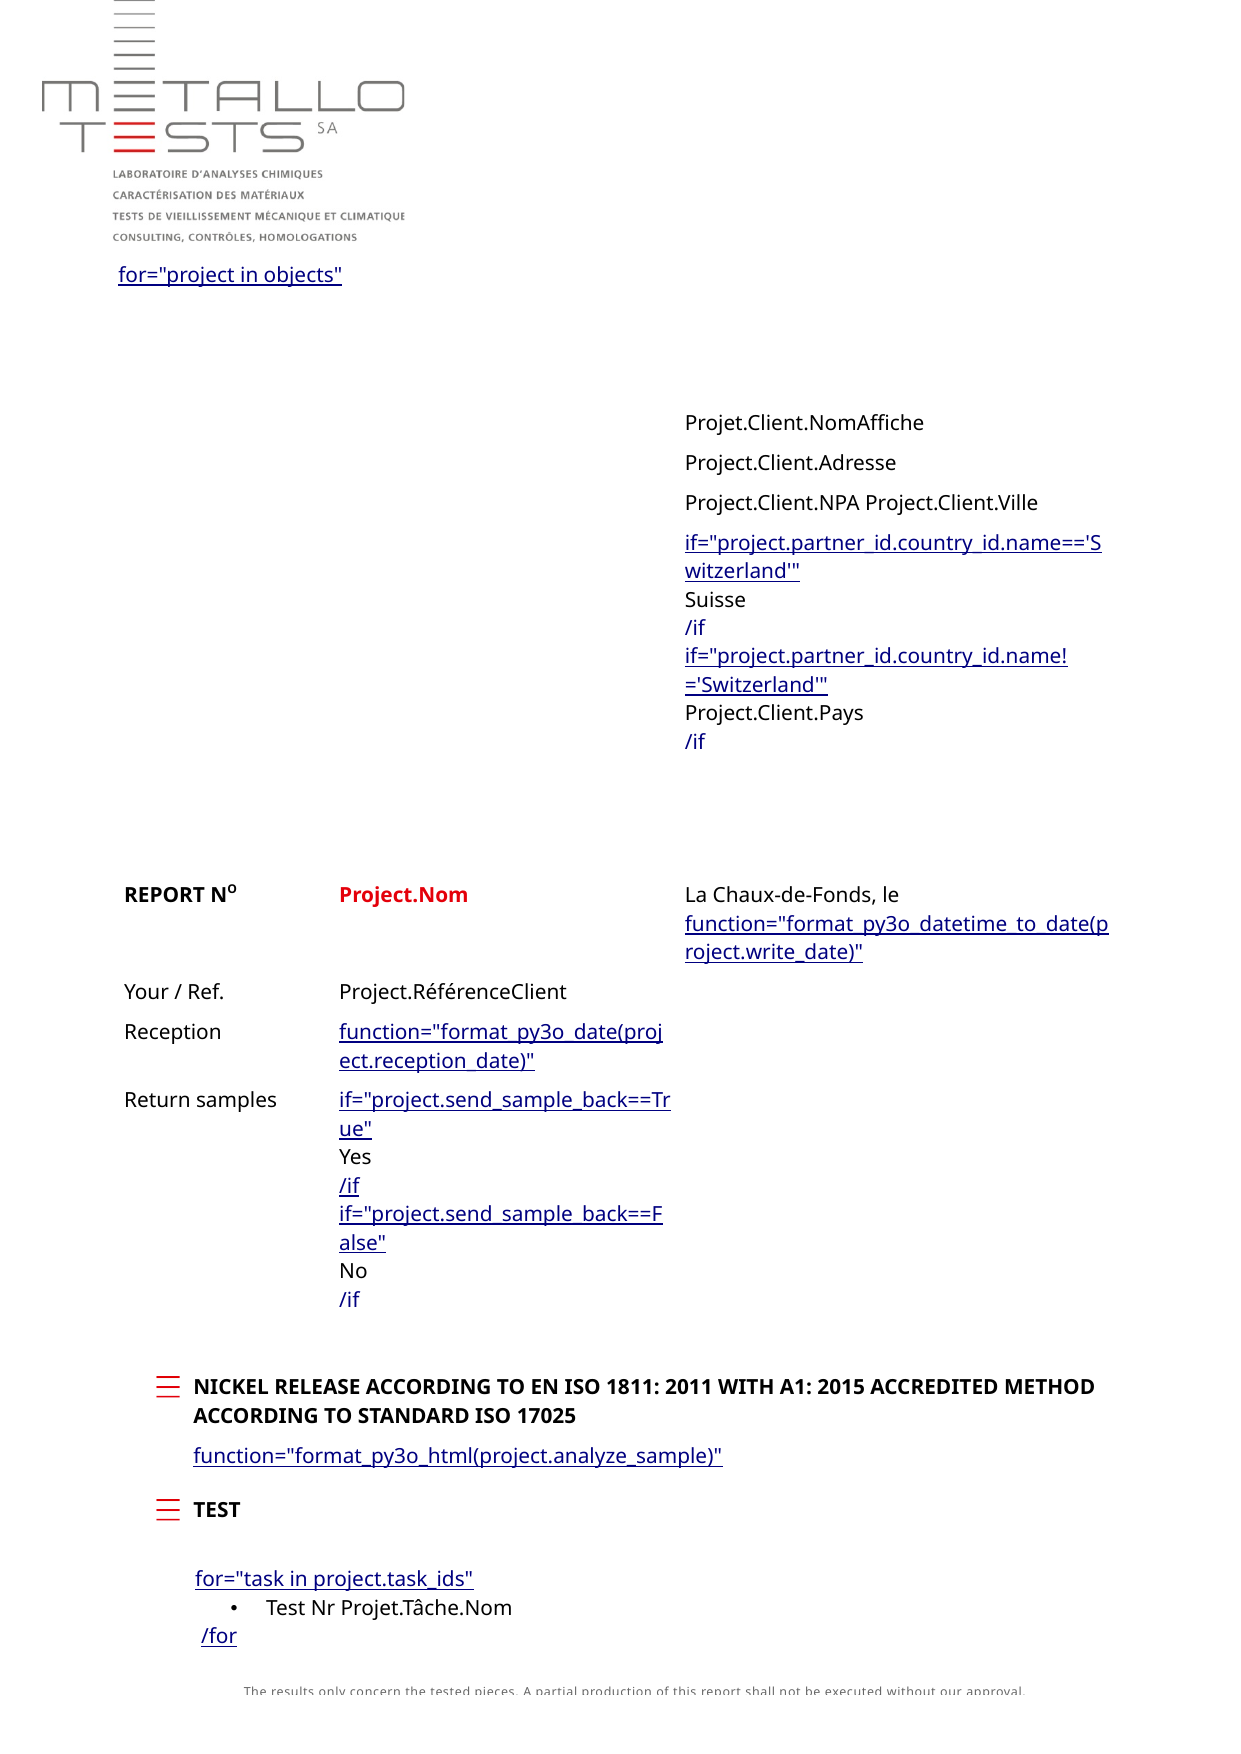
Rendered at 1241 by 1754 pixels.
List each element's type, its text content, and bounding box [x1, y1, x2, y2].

table_header La Chaux-de-Fonds, le function="format_py3o_datetime_to_date(project.write_date)" [679, 875, 1122, 972]
table_cell Project.RéférenceClient [333, 972, 1122, 1012]
picture [42, 0, 405, 243]
table_cell [118, 482, 679, 522]
table_cell [118, 522, 679, 761]
table_header Project.Nom [333, 875, 679, 972]
text for="task in project.task_ids" [195, 1564, 1122, 1593]
table_cell Your / Ref. [118, 972, 333, 1012]
table_cell Return samples [118, 1080, 333, 1319]
subtitle TEST [156, 1495, 1122, 1523]
picture [156, 1498, 180, 1521]
table_cell if="project.partner_id.country_id.name=='Switzerland'" Suisse /if if="project.partner_id.country_id.name!='Switzerland'" Project.Client.Pays /if [679, 522, 1122, 761]
picture [156, 1375, 180, 1398]
text for="project in objects" [118, 260, 1122, 289]
table_cell function="format_py3o_date(project.reception_date)" [333, 1012, 679, 1080]
table_cell Project.Client.NPA Project.Client.Ville [679, 482, 1122, 522]
table_cell Reception [118, 1012, 333, 1080]
table_cell [679, 1012, 1122, 1080]
table_cell [118, 443, 679, 482]
table_header REPORT no [118, 875, 333, 972]
table_cell if="project.send_sample_back==True" Yes /if if="project.send_sample_back==False" No /if [333, 1080, 679, 1319]
text /for [201, 1621, 1122, 1650]
list Test Nr Projet.Tâche.Nom [230, 1593, 1122, 1621]
table_cell Project.Client.Adresse [679, 443, 1122, 482]
table_cell [679, 1080, 1122, 1319]
list function="format_py3o_html(project.analyze_sample)" [156, 1442, 1122, 1470]
subtitle NICKEL RELEASE ACCORDING TO EN ISO 1811: 2011 WITH A1: 2015 ACCREDITED METHOD ACCORDING TO STANDARD ISO 17025 [156, 1372, 1122, 1429]
table_header [118, 403, 679, 442]
table_header Projet.Client.NomAffiche [679, 403, 1122, 442]
